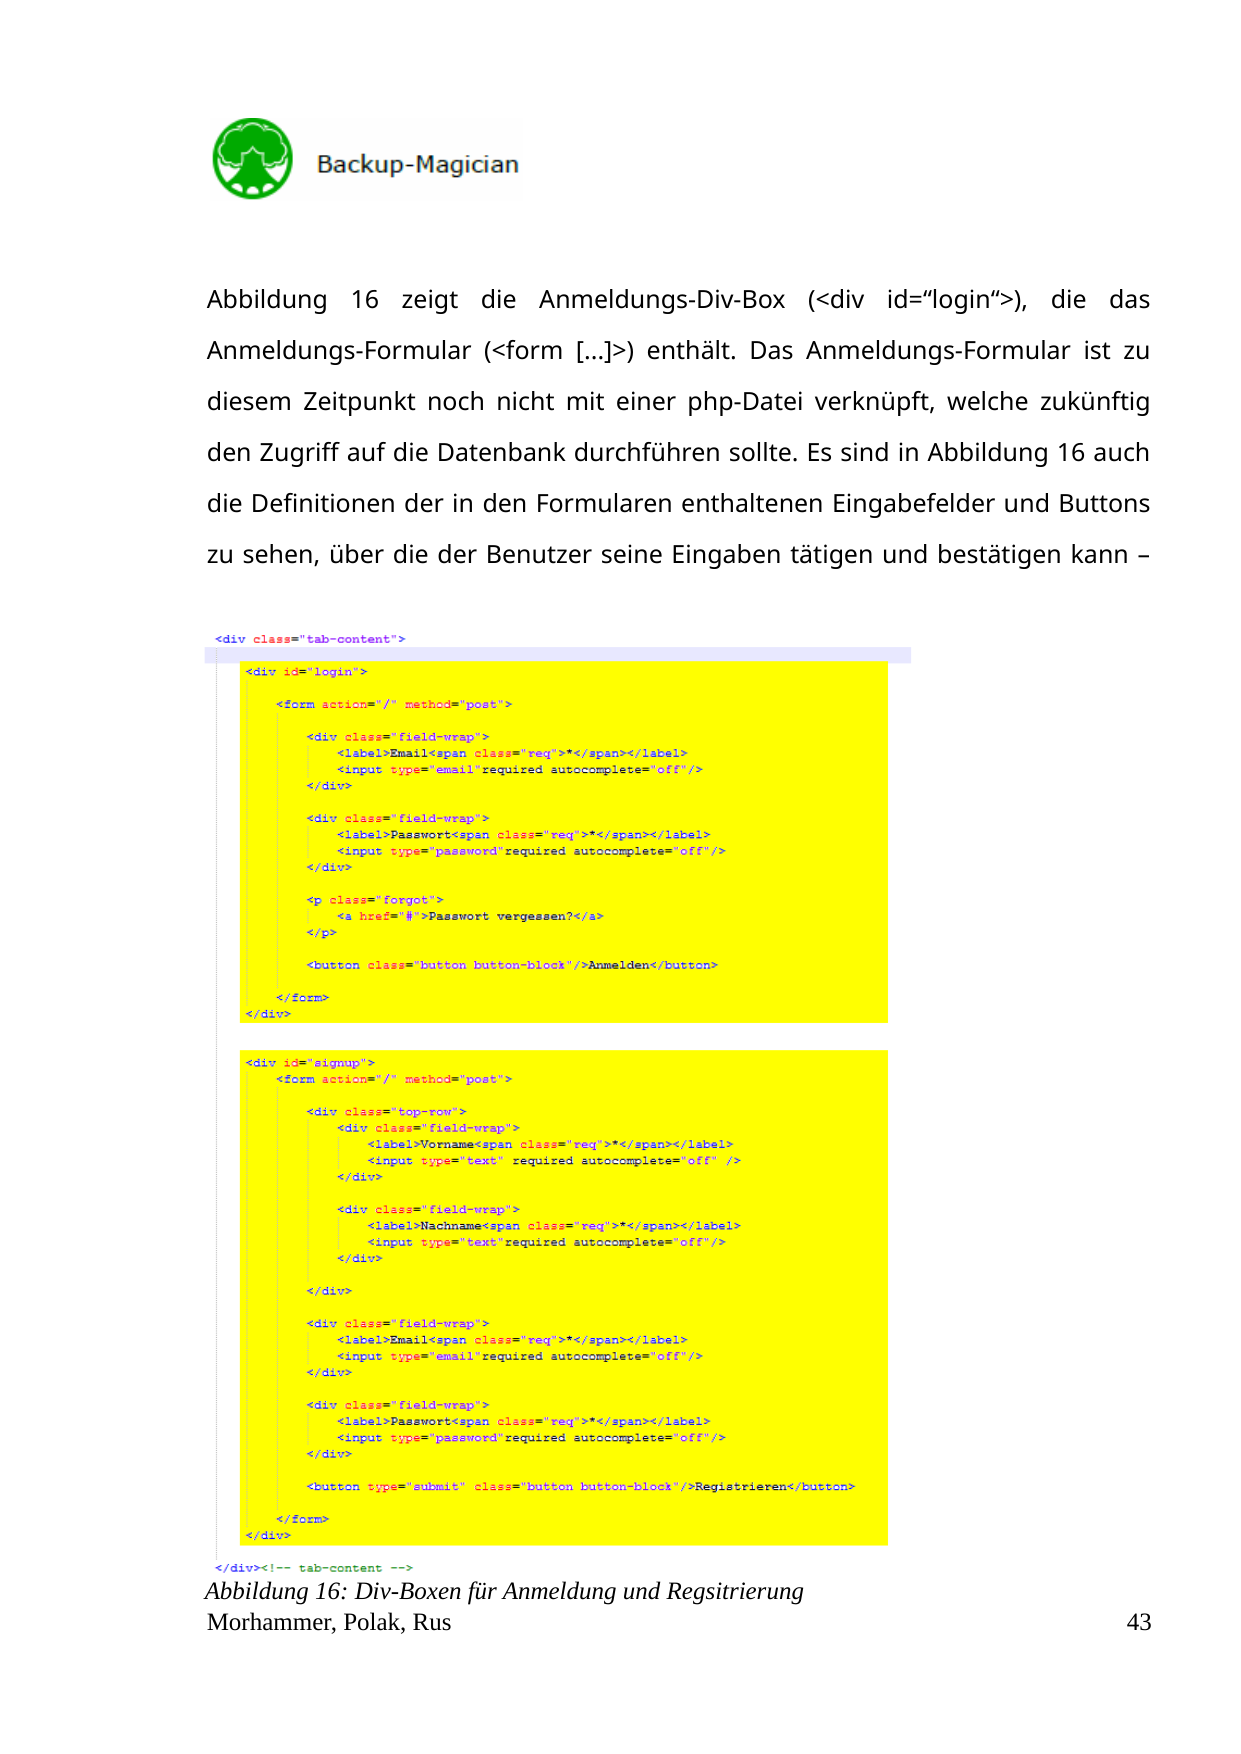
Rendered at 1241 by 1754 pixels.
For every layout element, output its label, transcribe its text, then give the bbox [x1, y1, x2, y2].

picture [204, 633, 912, 1576]
text Abbildung 16: Div-Boxen für Anmeldung und Regsitrierung [204, 1576, 911, 1605]
text Abbildung 16 zeigt die Anmeldungs-Div-Box (<div id=“login“>), die das Anmeldungs-Formular (<form [...]>) enthält. Das Anmeldungs-Formular ist zu diesem Zeitpunkt noch nicht mit einer php-Datei verknüpft, welche zukünftig den Zugriff auf die Datenbank durchführen sollte. Es sind in Abbildung 16 auch die Definitionen der in den Formularen enthaltenen Eingabefelder und Buttons zu sehen, über die der Benutzer seine Eingaben tätigen und bestätigen kann – [207, 281, 1152, 571]
picture [210, 118, 523, 201]
